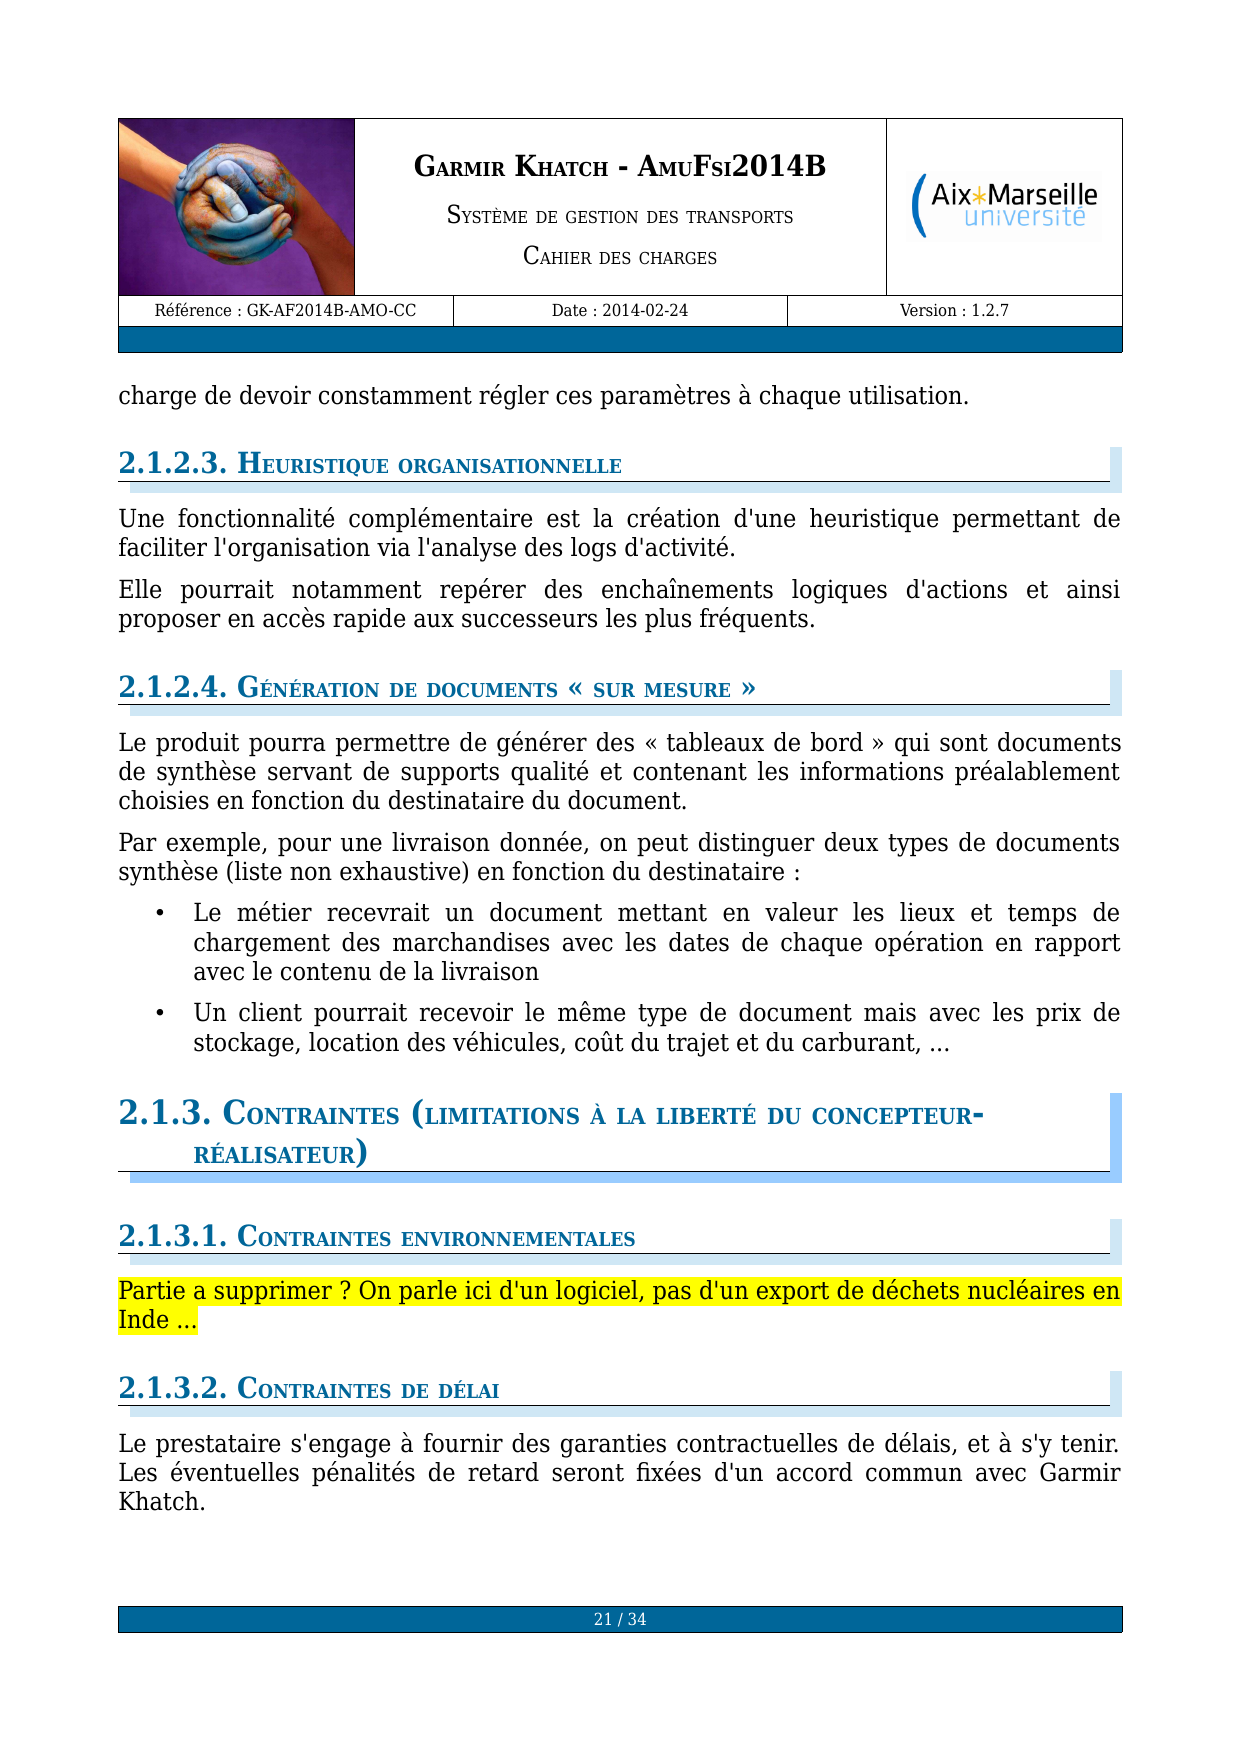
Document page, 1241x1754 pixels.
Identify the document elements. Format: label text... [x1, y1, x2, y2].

text Le prestataire s'engage à fournir des garanties contractuelles de délais, et à s'y tenir. Les éventuelles pénalités de retard seront fixées d'un accord commun avec Garmir Khatch. [118, 1429, 1122, 1516]
text Une fonctionnalité complémentaire est la création d'une heuristique permettant de faciliter l'organisation via l'analyse des logs d'activité. [118, 504, 1122, 563]
text Par exemple, pour une livraison donnée, on peut distinguer deux types de documents synthèse (liste non exhaustive) en fonction du destinataire : [118, 828, 1122, 886]
subtitle Génération de documents « sur mesure » [118, 670, 1110, 704]
subtitle Contraintes environnementales [118, 1219, 1110, 1253]
picture [887, 126, 1122, 288]
text Elle pourrait notamment repérer des enchaînements logiques d'actions et ainsi proposer en accès rapide aux successeurs les plus fréquents. [118, 575, 1122, 634]
text charge de devoir constamment régler ces paramètres à chaque utilisation. [118, 381, 1122, 410]
picture [119, 119, 354, 295]
text Le produit pourra permettre de générer des « tableaux de bord » qui sont documents de synthèse servant de supports qualité et contenant les informations préalablement choisies en fonction du destinataire du document. [118, 728, 1122, 815]
subtitle Contraintes de délai [118, 1371, 1110, 1405]
list Le métier recevrait un document mettant en valeur les lieux et temps de chargement des marchandises avec les dates de chaque opération en rapport avec le contenu de la livraison [156, 898, 1122, 986]
text Partie a supprimer ? On parle ici d'un logiciel, pas d'un export de déchets nucléaires en Inde ... [118, 1277, 1122, 1335]
subtitle Heuristique organisationnelle [118, 447, 1110, 481]
subtitle Contraintes (limitations à la liberté du concepteur-réalisateur) [118, 1093, 1110, 1171]
list Un client pourrait recevoir le même type de document mais avec les prix de stockage, location des véhicules, coût du trajet et du carburant, ... [156, 998, 1122, 1057]
